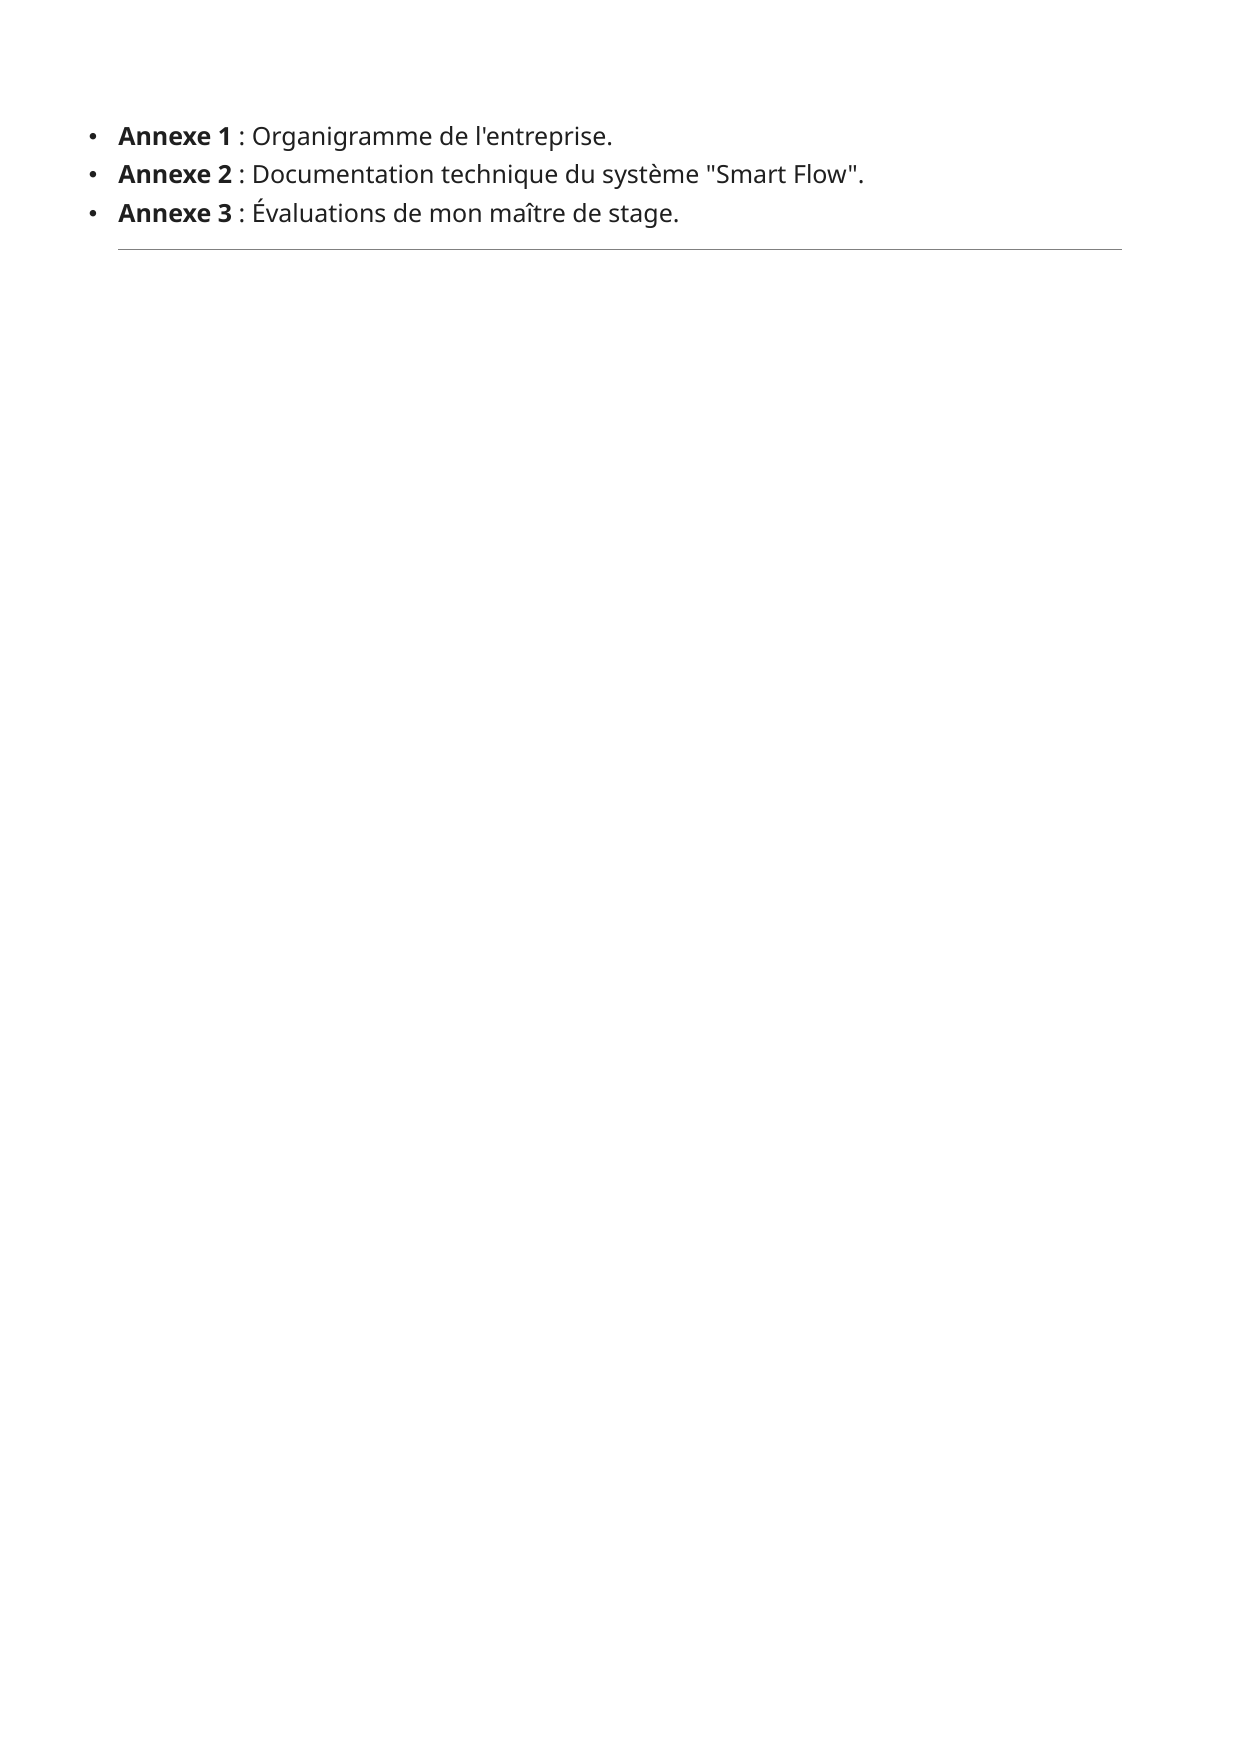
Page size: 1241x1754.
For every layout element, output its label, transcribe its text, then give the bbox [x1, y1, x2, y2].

list Annexe 3 : Évaluations de mon maître de stage. [118, 196, 1122, 230]
list Annexe 2 : Documentation technique du système "Smart Flow". [118, 157, 1122, 191]
list Annexe 1 : Organigramme de l'entreprise. [118, 118, 1122, 152]
